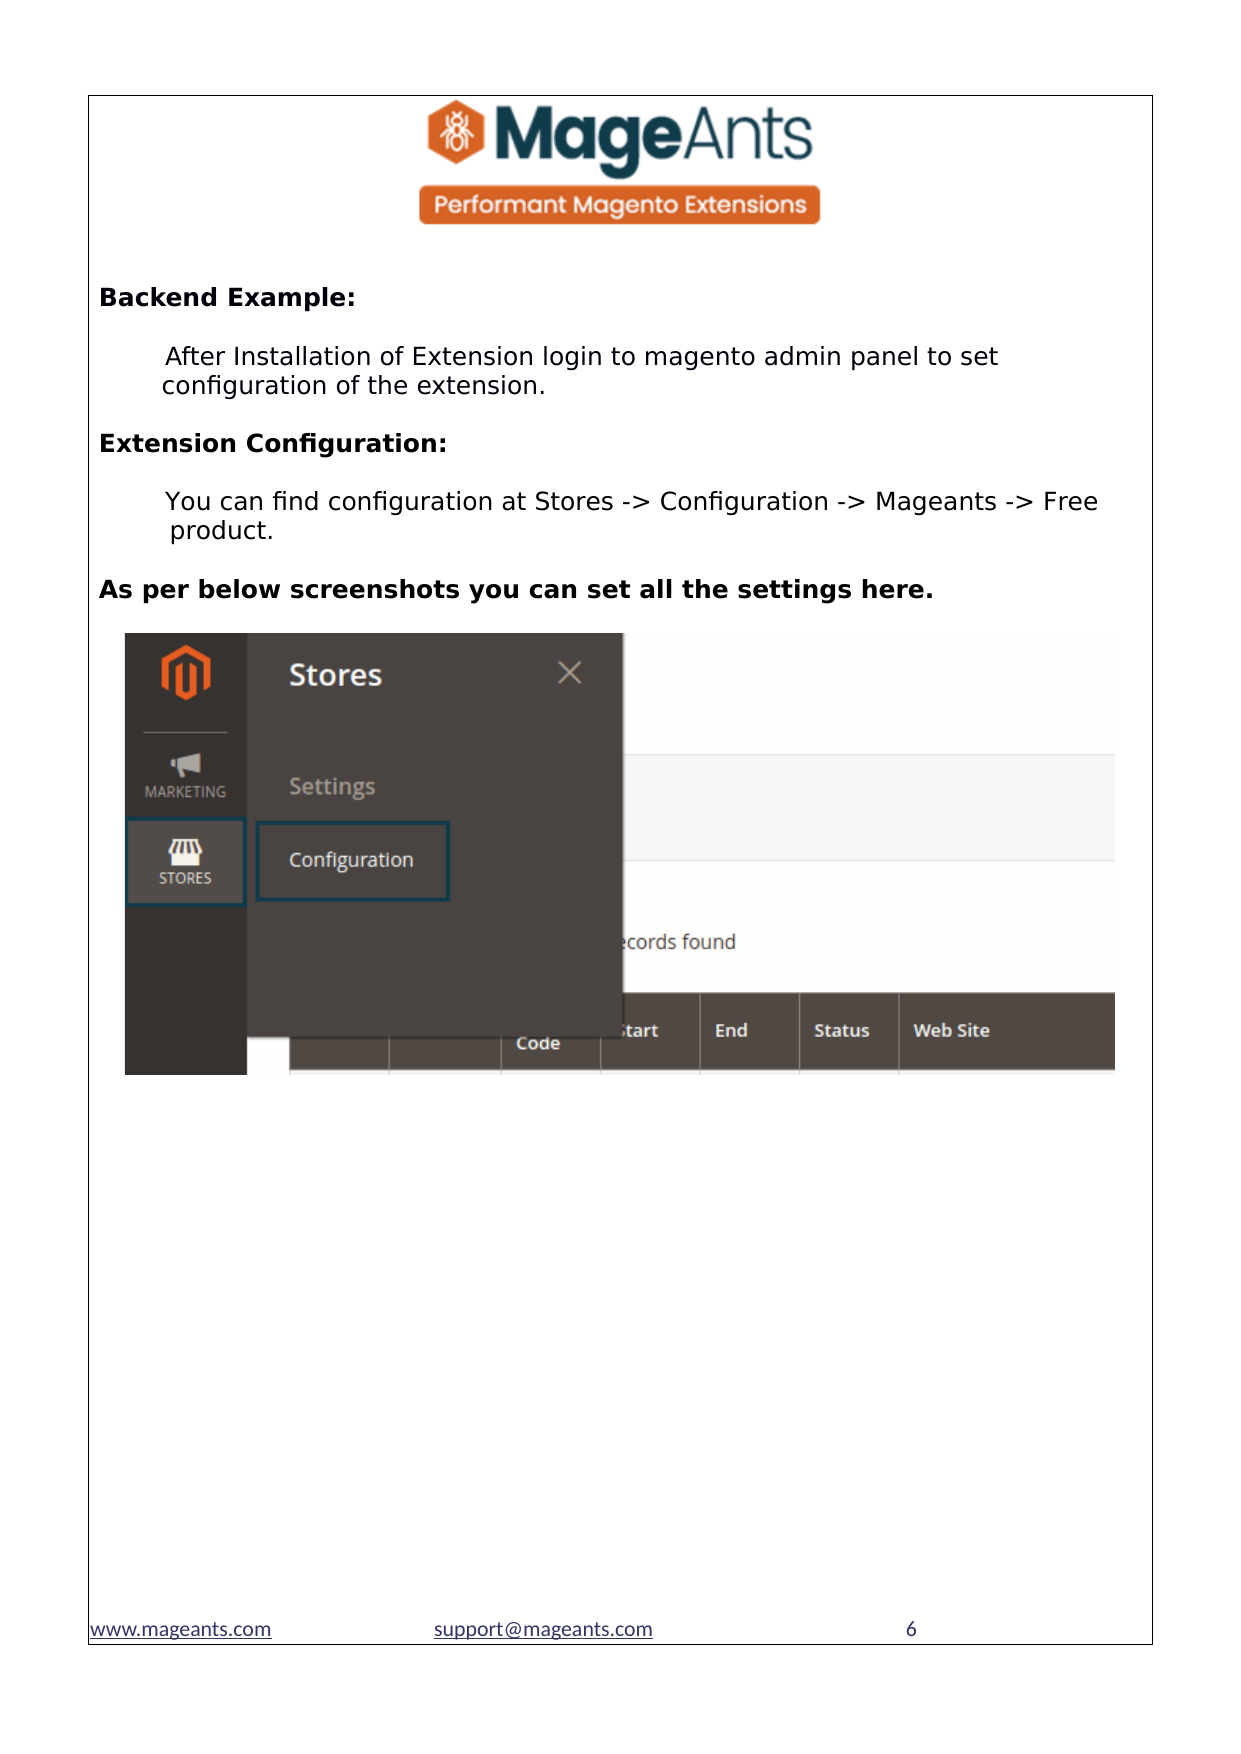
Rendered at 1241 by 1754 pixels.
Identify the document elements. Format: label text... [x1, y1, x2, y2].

subtitle As per below screenshots you can set all the settings here. [90, 575, 1144, 604]
picture [415, 97, 825, 226]
text Backend Example: [90, 283, 1144, 313]
text Extension Configuration: [90, 429, 1144, 458]
text You can find configuration at Stores -> Configuration -> Mageants -> Free [90, 487, 1144, 516]
text After Installation of Extension login to magento admin panel to set [90, 342, 1144, 371]
text product. [90, 516, 1144, 546]
text configuration of the extension. [90, 371, 1144, 400]
